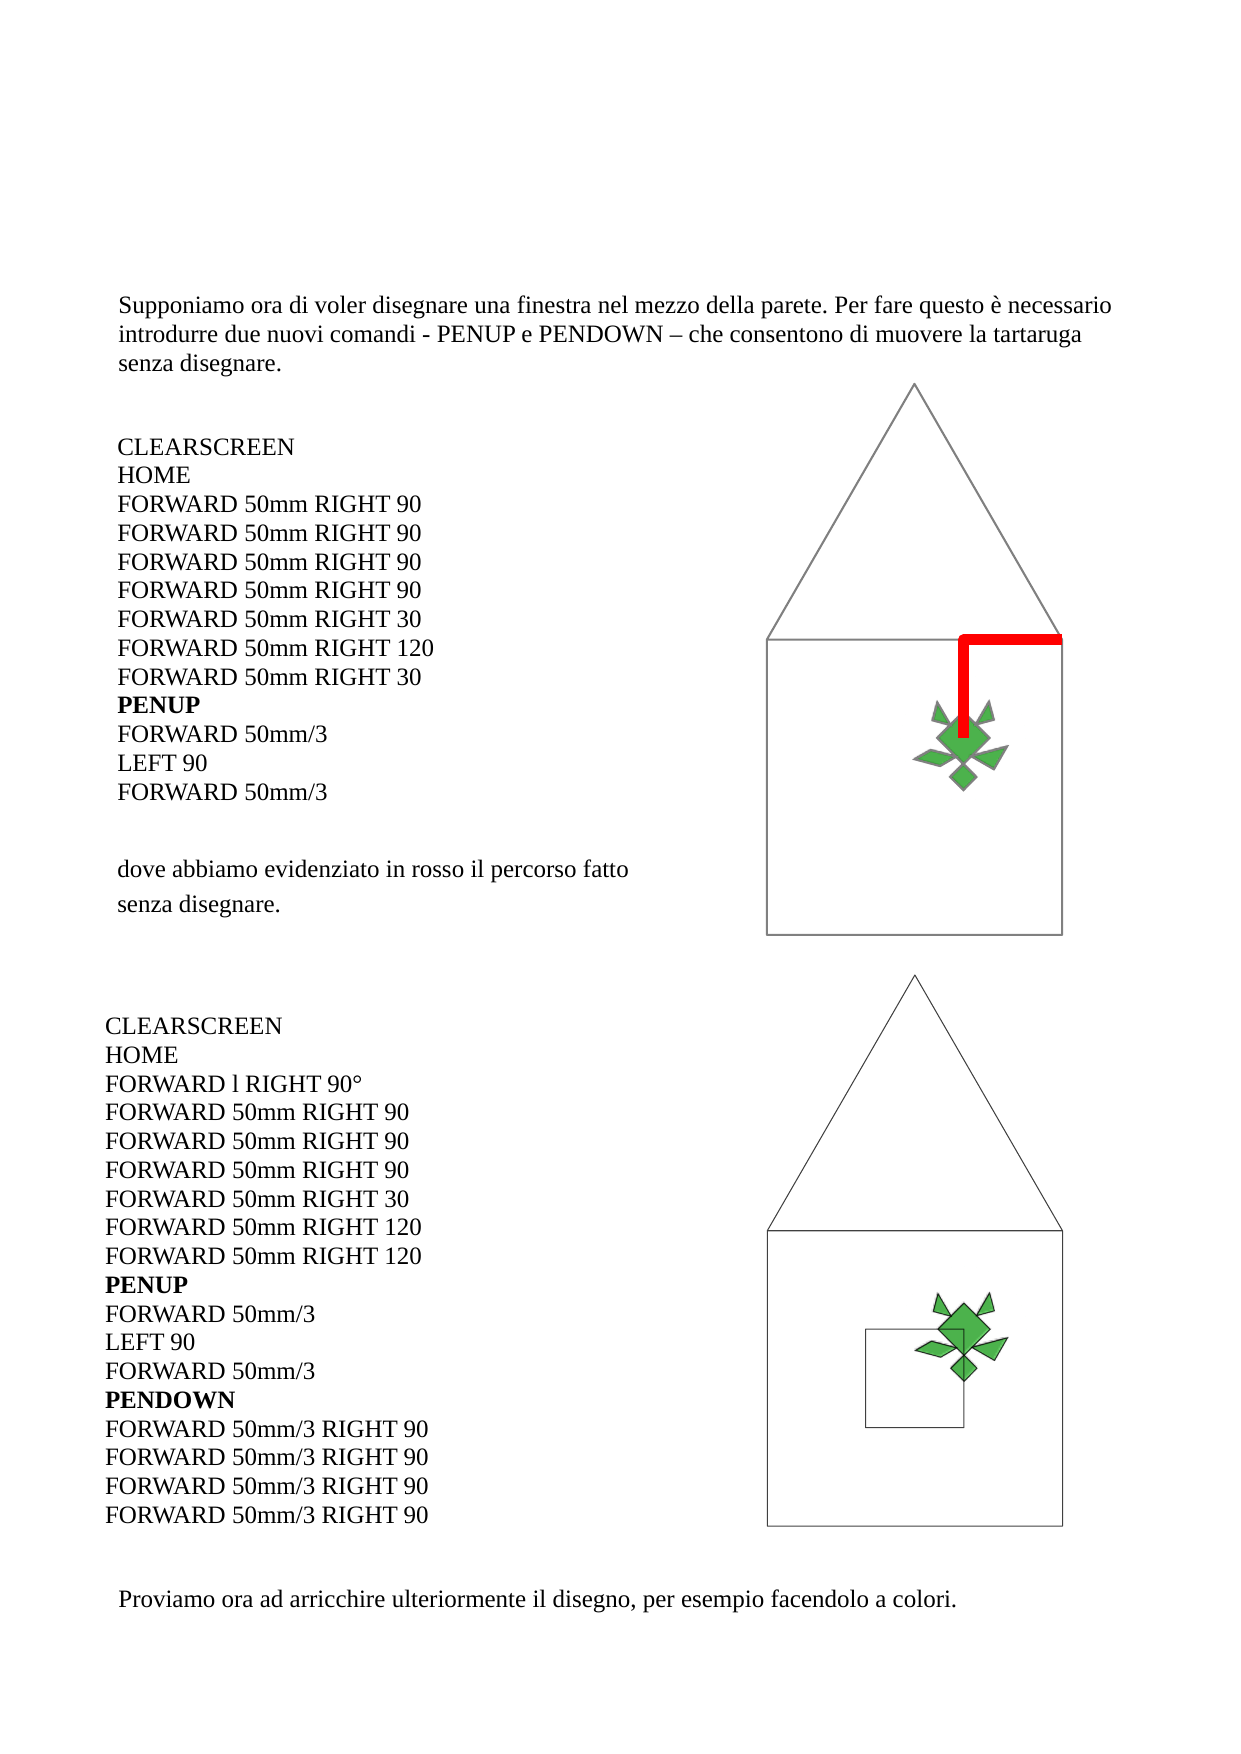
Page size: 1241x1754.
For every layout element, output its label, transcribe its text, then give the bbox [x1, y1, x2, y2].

text FORWARD 50mm RIGHT 90 [117, 576, 667, 604]
text HOME [105, 1040, 660, 1069]
text FORWARD 50mm RIGHT 90 [105, 1155, 660, 1184]
text FORWARD 50mm/3 RIGHT 90 [105, 1471, 660, 1500]
text CLEARSCREEN [117, 432, 667, 461]
text PENDOWN [105, 1385, 660, 1414]
text FORWARD 50mm RIGHT 90 [105, 1097, 660, 1126]
text PENUP [117, 691, 667, 719]
text FORWARD 50mm/3 RIGHT 90 [105, 1442, 660, 1471]
text FORWARD l RIGHT 90° [105, 1069, 660, 1097]
text FORWARD 50mm RIGHT 90 [117, 547, 667, 576]
text FORWARD 50mm RIGHT 120 [117, 633, 667, 662]
text FORWARD 50mm RIGHT 30 [117, 604, 667, 633]
text FORWARD 50mm/3 [105, 1299, 660, 1327]
text LEFT 90 [105, 1327, 660, 1356]
text Proviamo ora ad arricchire ulteriormente il disegno, per esempio facendolo a colori. [118, 1584, 1122, 1613]
text FORWARD 50mm/3 [117, 777, 667, 806]
text FORWARD 50mm RIGHT 120 [105, 1212, 660, 1241]
text FORWARD 50mm/3 RIGHT 90 [105, 1500, 660, 1529]
text dove abbiamo evidenziato in rosso il percorso fatto senza disegnare. [117, 854, 667, 918]
text FORWARD 50mm RIGHT 120 [105, 1241, 660, 1270]
text CLEARSCREEN [105, 1011, 660, 1040]
text FORWARD 50mm/3 [105, 1356, 660, 1385]
text FORWARD 50mm RIGHT 30 [105, 1184, 660, 1212]
text FORWARD 50mm RIGHT 90 [117, 518, 667, 547]
text FORWARD 50mm RIGHT 90 [117, 489, 667, 518]
text FORWARD 50mm RIGHT 90 [105, 1126, 660, 1155]
text FORWARD 50mm/3 RIGHT 90 [105, 1414, 660, 1442]
text FORWARD 50mm/3 [117, 719, 667, 748]
text PENUP [105, 1270, 660, 1299]
text HOME [117, 461, 667, 489]
text Supponiamo ora di voler disegnare una finestra nel mezzo della parete. Per fare questo è necessario introdurre due nuovi comandi - PENUP e PENDOWN – che consentono di muovere la tartaruga senza disegnare. [118, 291, 1122, 377]
text FORWARD 50mm RIGHT 30 [117, 662, 667, 691]
text LEFT 90 [117, 748, 667, 777]
